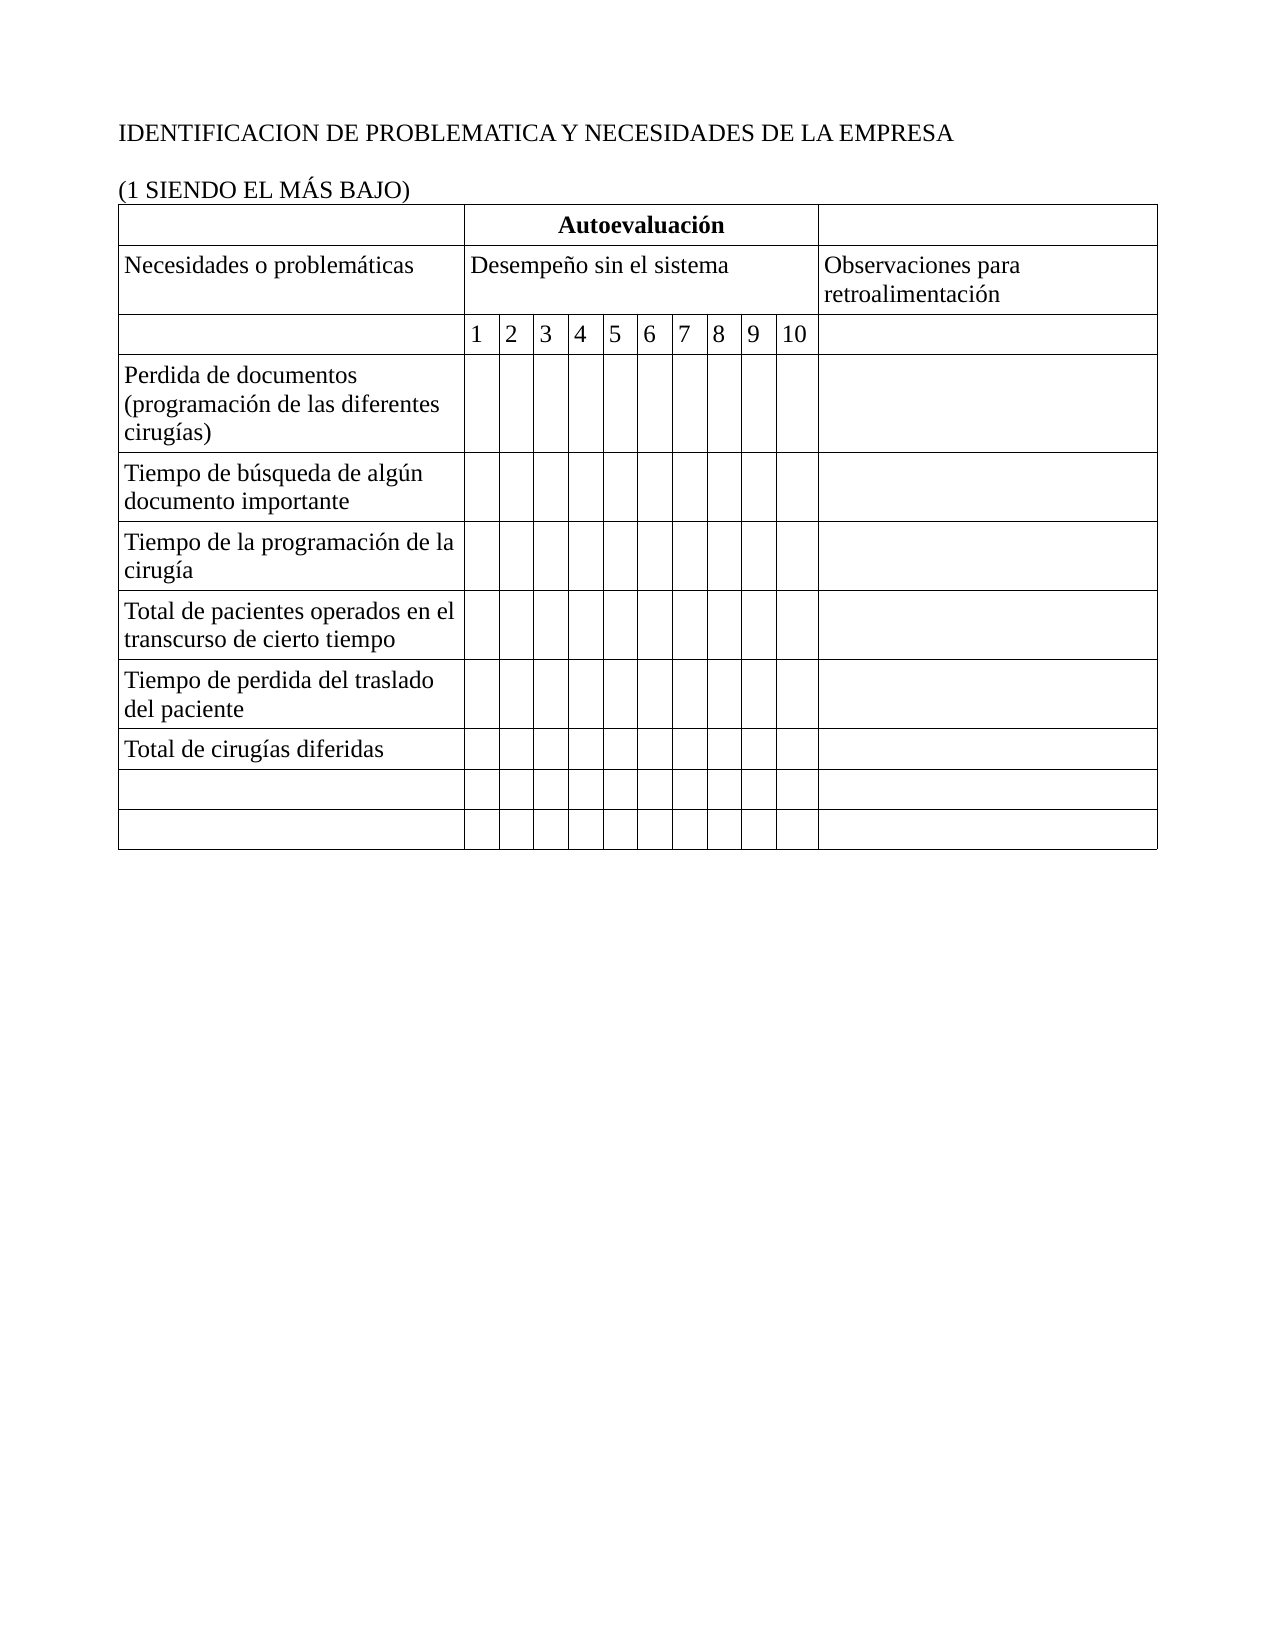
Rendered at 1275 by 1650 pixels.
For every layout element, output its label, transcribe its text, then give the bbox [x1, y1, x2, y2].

table_cell [534, 770, 568, 809]
table_cell [604, 522, 637, 590]
table_cell [819, 522, 1157, 590]
table_cell Perdida de documentos (programación de las diferentes cirugías) [119, 355, 464, 452]
table_cell [569, 770, 603, 809]
table_cell [708, 660, 741, 728]
table_cell Desempeño sin el sistema [465, 246, 818, 314]
table_cell [638, 770, 672, 809]
table_cell [819, 453, 1157, 521]
table_cell [500, 522, 533, 590]
table_cell [465, 453, 499, 521]
table_cell [569, 810, 603, 849]
table_cell [465, 810, 499, 849]
table_cell [500, 355, 533, 452]
table_cell [742, 522, 776, 590]
table_cell [673, 355, 707, 452]
table_cell [777, 810, 818, 849]
table_cell 5 [604, 315, 637, 354]
table_cell Observaciones para retroalimentación [819, 246, 1157, 314]
table_cell [500, 591, 533, 659]
table_cell [604, 355, 637, 452]
table_cell [742, 770, 776, 809]
table_cell [119, 315, 464, 354]
table_cell [569, 591, 603, 659]
table_cell [638, 591, 672, 659]
table_cell [465, 660, 499, 728]
table_cell [742, 660, 776, 728]
table_cell [819, 355, 1157, 452]
table_cell 10 [777, 315, 818, 354]
table_cell [465, 770, 499, 809]
text (1 SIENDO EL MÁS BAJO) [118, 176, 1157, 204]
table_cell Total de cirugías diferidas [119, 729, 464, 768]
table_cell 4 [569, 315, 603, 354]
table_cell [638, 453, 672, 521]
table_cell [534, 660, 568, 728]
table_cell [465, 729, 499, 768]
table_cell [708, 522, 741, 590]
table_cell [569, 522, 603, 590]
table_cell [500, 729, 533, 768]
table_cell [465, 355, 499, 452]
table_cell [708, 355, 741, 452]
table_cell [777, 591, 818, 659]
table_cell [500, 810, 533, 849]
table_cell [673, 453, 707, 521]
table_cell [534, 810, 568, 849]
table_cell [500, 453, 533, 521]
table_cell 2 [500, 315, 533, 354]
table_cell 1 [465, 315, 499, 354]
table_cell [604, 810, 637, 849]
table_cell [742, 453, 776, 521]
table_cell [569, 660, 603, 728]
table_cell [742, 355, 776, 452]
table_cell [604, 729, 637, 768]
table_cell [777, 453, 818, 521]
table_cell [638, 729, 672, 768]
table_cell [569, 453, 603, 521]
table_cell [708, 729, 741, 768]
table_header Autoevaluación [465, 205, 818, 245]
table_cell [819, 591, 1157, 659]
table_cell [777, 522, 818, 590]
table_cell [708, 810, 741, 849]
table_cell Total de pacientes operados en el transcurso de cierto tiempo [119, 591, 464, 659]
text IDENTIFICACION DE PROBLEMATICA Y NECESIDADES DE LA EMPRESA [118, 118, 1157, 147]
table_cell 7 [673, 315, 707, 354]
table_cell [673, 660, 707, 728]
table_cell [742, 729, 776, 768]
table_cell [638, 810, 672, 849]
table_cell [638, 522, 672, 590]
table_cell [708, 453, 741, 521]
table_cell Necesidades o problemáticas [119, 246, 464, 314]
table_cell [569, 355, 603, 452]
table_cell [819, 810, 1157, 849]
table_cell [819, 315, 1157, 354]
table_cell [604, 770, 637, 809]
table_cell Tiempo de perdida del traslado del paciente [119, 660, 464, 728]
table_cell [673, 770, 707, 809]
table_cell [500, 660, 533, 728]
table_cell [534, 355, 568, 452]
table_cell [500, 770, 533, 809]
table_cell [777, 770, 818, 809]
table_cell 8 [708, 315, 741, 354]
table_cell 9 [742, 315, 776, 354]
table_header [819, 205, 1157, 245]
table_cell 6 [638, 315, 672, 354]
table_cell [742, 591, 776, 659]
table_cell [742, 810, 776, 849]
table_cell [673, 591, 707, 659]
table_cell [673, 522, 707, 590]
table_cell [465, 591, 499, 659]
table_cell [777, 729, 818, 768]
table_cell [604, 453, 637, 521]
table_cell [777, 355, 818, 452]
table_cell [534, 522, 568, 590]
table_cell [465, 522, 499, 590]
table_header [119, 205, 464, 245]
table_cell [604, 660, 637, 728]
table_cell [708, 591, 741, 659]
table_cell [819, 729, 1157, 768]
table_cell [708, 770, 741, 809]
table_cell [777, 660, 818, 728]
table_cell [604, 591, 637, 659]
table_cell [569, 729, 603, 768]
table_cell [819, 660, 1157, 728]
table_cell [673, 729, 707, 768]
table_cell [638, 355, 672, 452]
table_cell Tiempo de búsqueda de algún documento importante [119, 453, 464, 521]
table_cell 3 [534, 315, 568, 354]
table_cell [534, 591, 568, 659]
table_cell [119, 770, 464, 809]
table_cell [534, 729, 568, 768]
table_cell Tiempo de la programación de la cirugía [119, 522, 464, 590]
table_cell [534, 453, 568, 521]
table_cell [673, 810, 707, 849]
table_cell [638, 660, 672, 728]
table_cell [119, 810, 464, 849]
table_cell [819, 770, 1157, 809]
